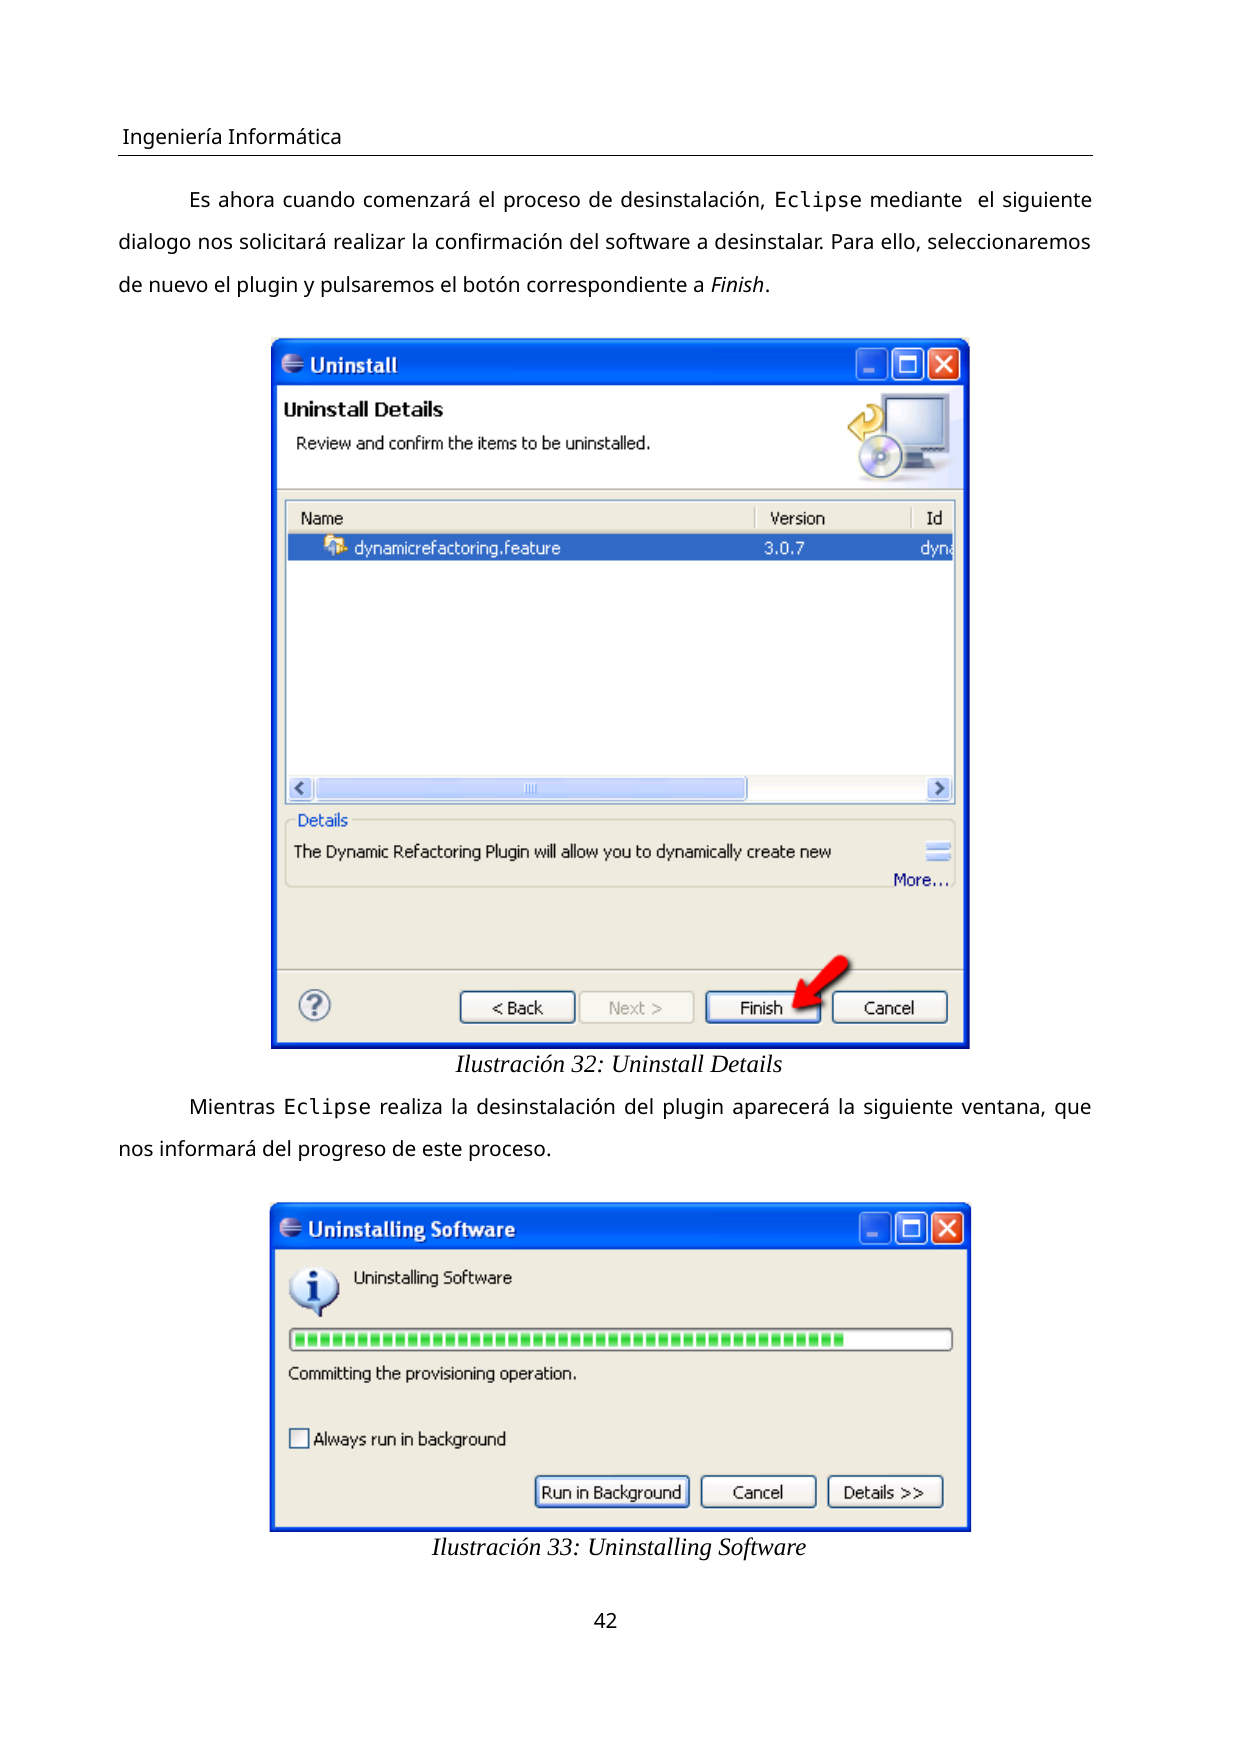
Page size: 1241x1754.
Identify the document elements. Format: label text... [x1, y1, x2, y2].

text Ilustración 32: Uninstall Details [271, 1049, 969, 1078]
text Es ahora cuando comenzará el proceso de desinstalación, Eclipse mediante el siguiente dialogo nos solicitará realizar la confirmación del software a desinstalar. Para ello, seleccionaremos de nuevo el plugin y pulsaremos el botón correspondiente a Finish. [118, 185, 1093, 298]
picture [271, 337, 970, 1049]
text Ilustración 33: Uninstalling Software [269, 1532, 971, 1561]
text Mientras Eclipse realiza la desinstalación del plugin aparecerá la siguiente ventana, que nos informará del progreso de este proceso. [118, 338, 1093, 1163]
text [271, 325, 969, 337]
picture [269, 1202, 972, 1532]
